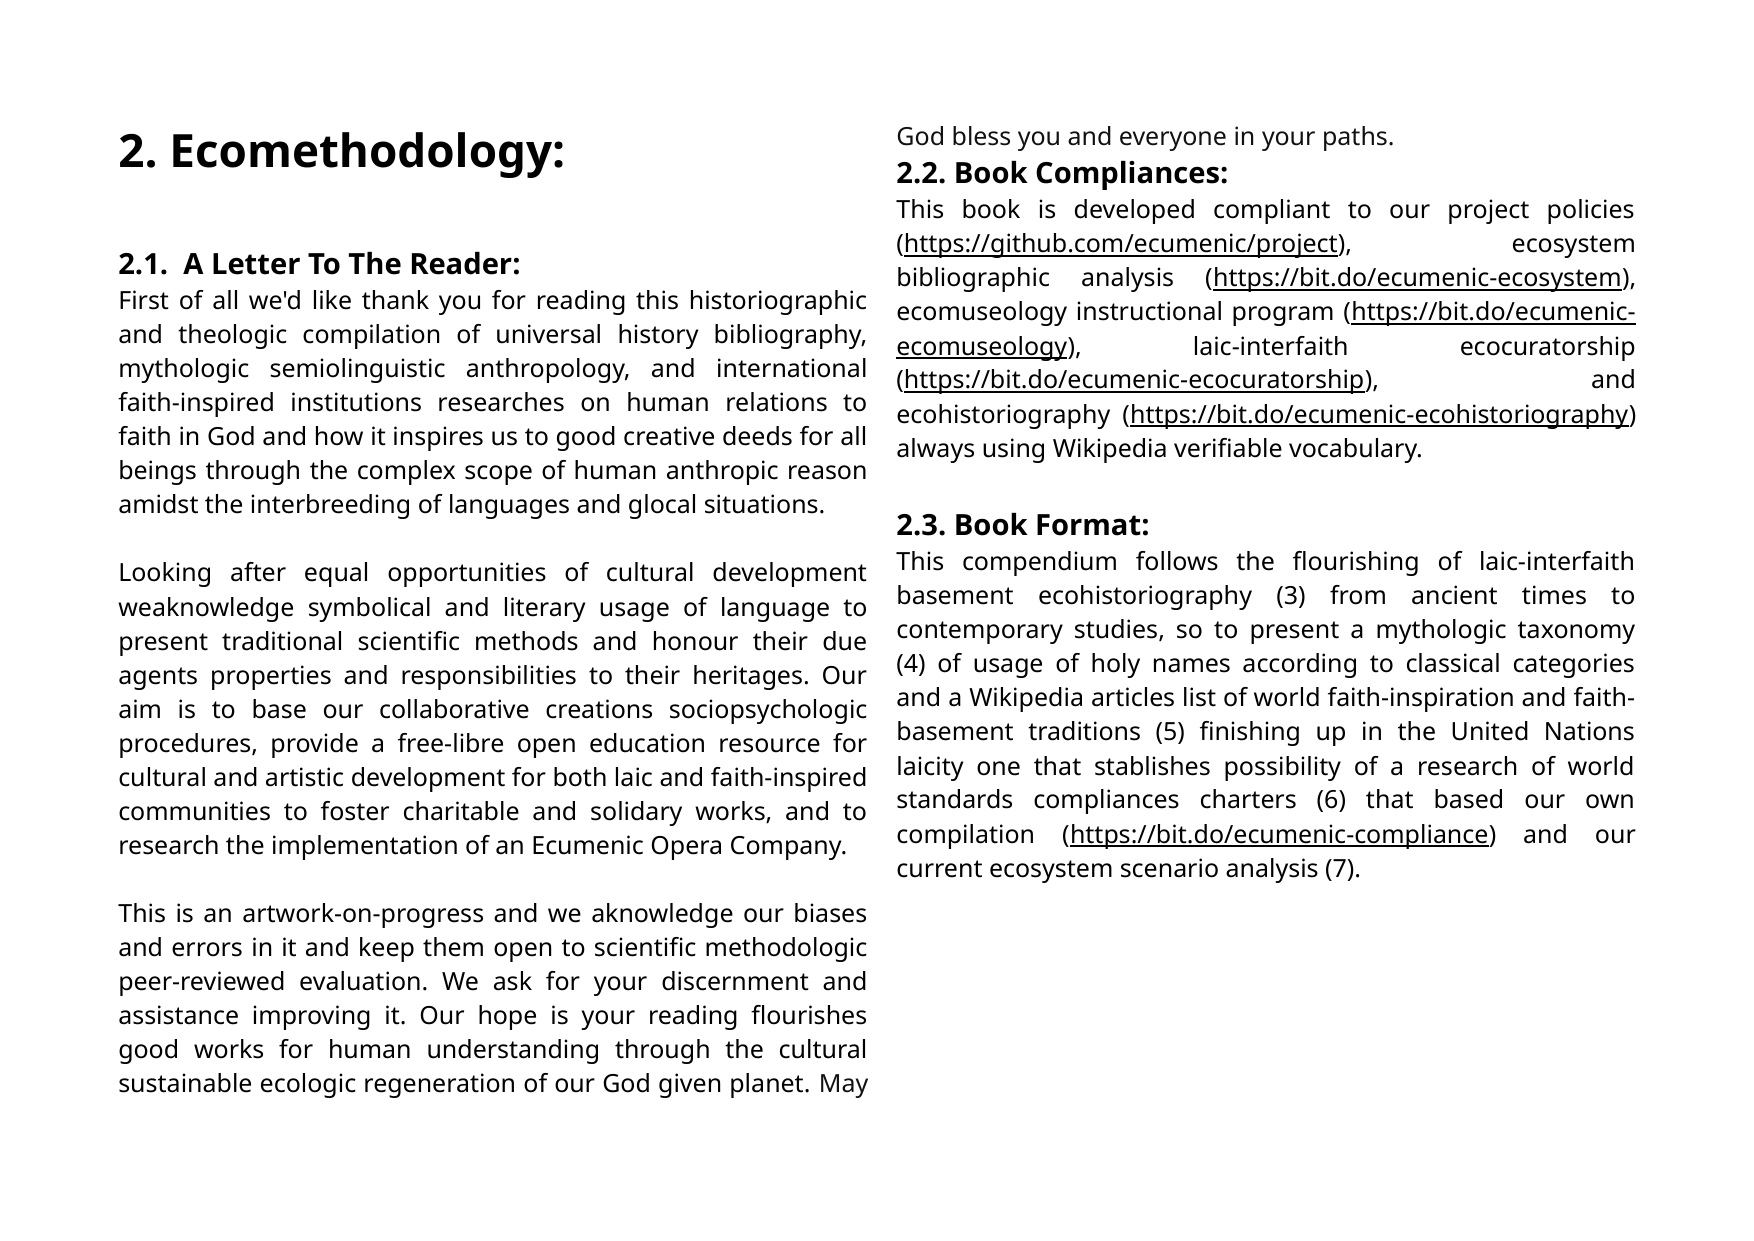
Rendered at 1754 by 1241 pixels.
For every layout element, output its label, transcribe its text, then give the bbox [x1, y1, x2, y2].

text 2.2. Book Compliances: [896, 152, 1636, 192]
text 2.3. Book Format: [896, 504, 1636, 544]
text 2. Ecomethodology: [118, 118, 868, 181]
text 2.1. A Letter To The Reader: [118, 243, 868, 283]
text Looking after equal opportunities of cultural development weaknowledge symbolical and literary usage of language to present traditional scientific methods and honour their due agents properties and responsibilities to their heritages. Our aim is to base our collaborative creations sociopsychologic procedures, provide a free-libre open education resource for cultural and artistic development for both laic and faith-inspired communities to foster charitable and solidary works, and to research the implementation of an Ecumenic Opera Company. [118, 555, 868, 862]
text This is an artwork-on-progress and we aknowledge our biases and errors in it and keep them open to scientific methodologic peer-reviewed evaluation. We ask for your discernment and assistance improving it. Our hope is your reading flourishes good works for human understanding through the cultural sustainable ecologic regeneration of our God given planet. May [118, 896, 868, 1100]
text This compendium follows the flourishing of laic-interfaith basement ecohistoriography (3) from ancient times to contemporary studies, so to present a mythologic taxonomy (4) of usage of holy names according to classical categories and a Wikipedia articles list of world faith-inspiration and faith-basement traditions (5) finishing up in the United Nations laicity one that stablishes possibility of a research of world standards compliances charters (6) that based our own compilation (https://bit.do/ecumenic-compliance) and our current ecosystem scenario analysis (7). [896, 544, 1636, 884]
text This book is developed compliant to our project policies (https://github.com/ecumenic/project), ecosystem bibliographic analysis (https://bit.do/ecumenic-ecosystem), ecomuseology instructional program (https://bit.do/ecumenic-ecomuseology), laic-interfaith ecocuratorship (https://bit.do/ecumenic-ecocuratorship), and ecohistoriography (https://bit.do/ecumenic-ecohistoriography) always using Wikipedia verifiable vocabulary. [896, 192, 1636, 464]
text God bless you and everyone in your paths. [896, 118, 1636, 152]
text First of all we'd like thank you for reading this historiographic and theologic compilation of universal history bibliography, mythologic semiolinguistic anthropology, and international faith-inspired institutions researches on human relations to faith in God and how it inspires us to good creative deeds for all beings through the complex scope of human anthropic reason amidst the interbreeding of languages and glocal situations. [118, 283, 868, 521]
